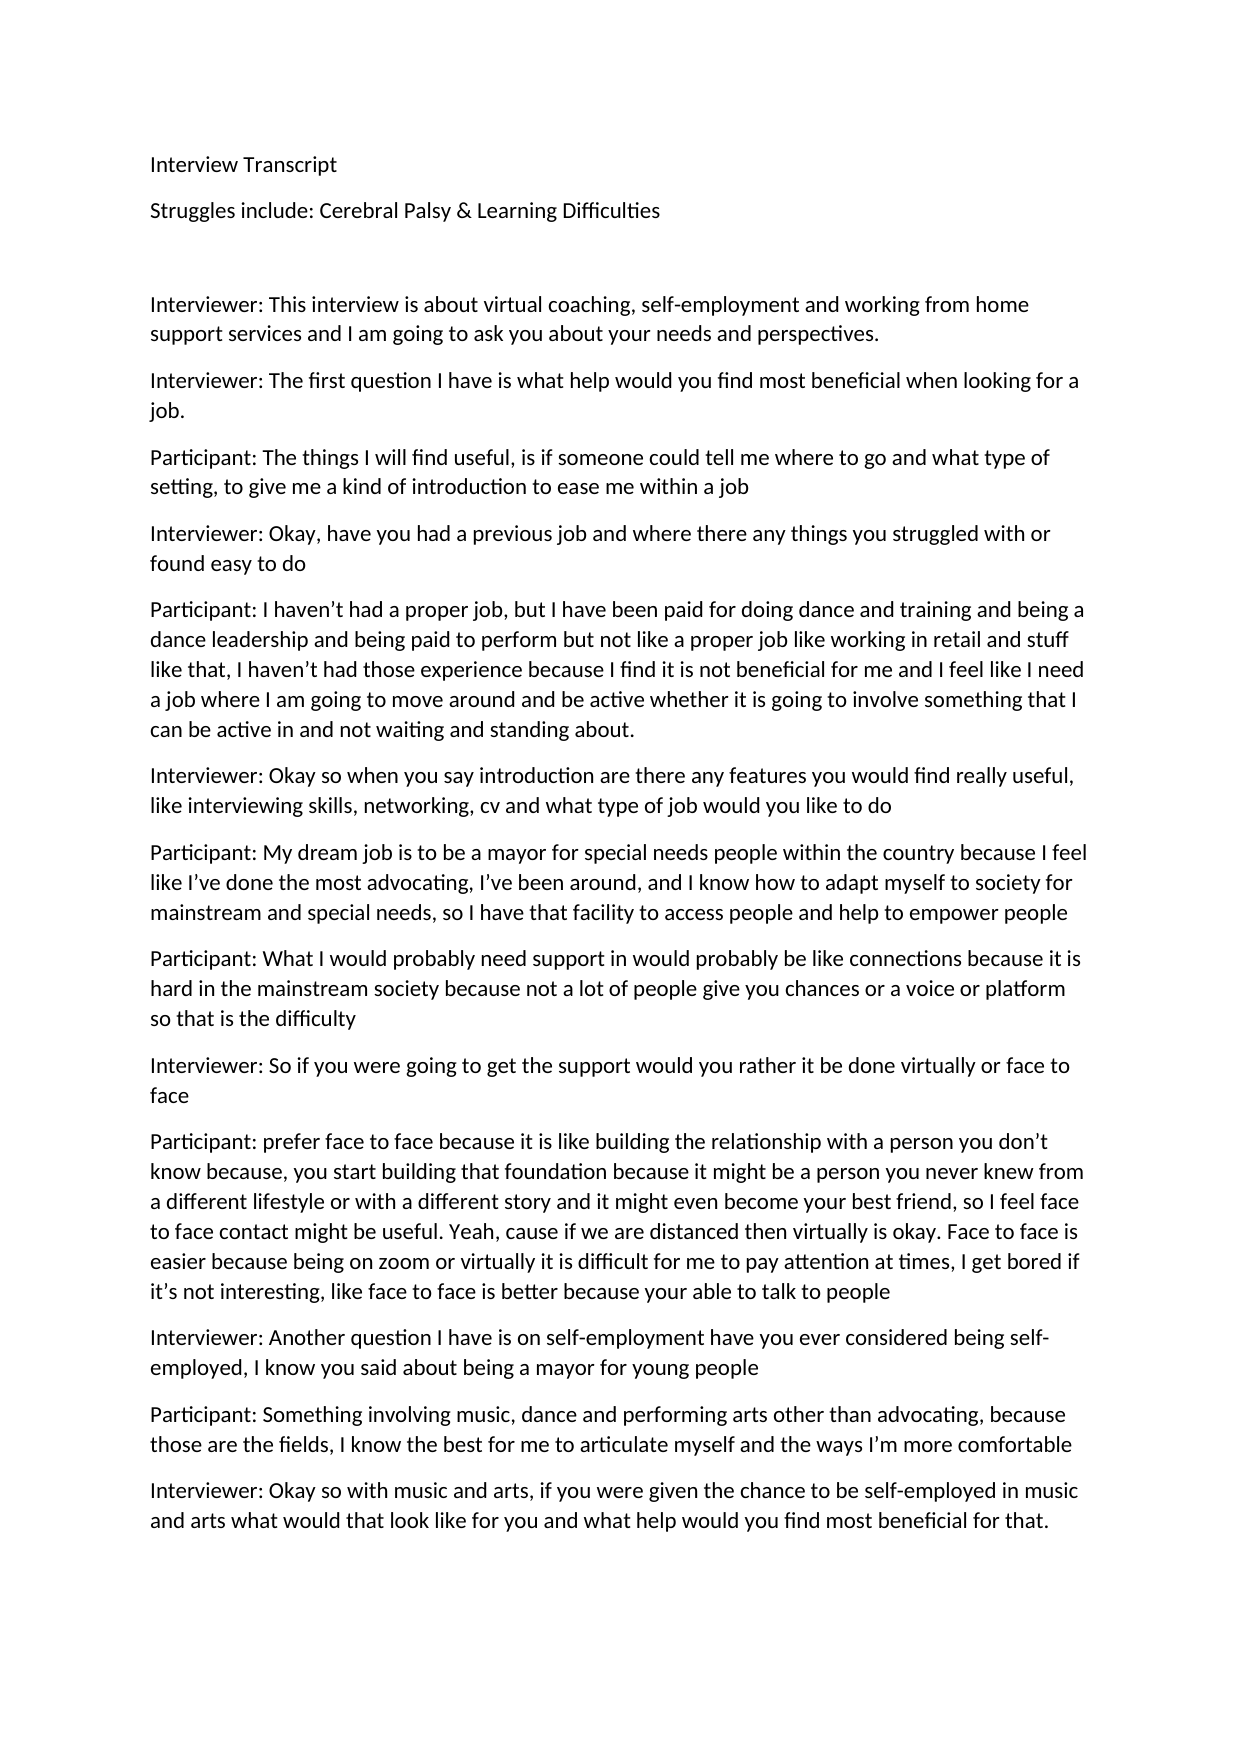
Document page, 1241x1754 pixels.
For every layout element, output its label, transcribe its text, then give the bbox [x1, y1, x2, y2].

text Interviewer: Another question I have is on self-employment have you ever considered being self-employed, I know you said about being a mayor for young people [150, 1323, 1090, 1381]
text Participant: I haven’t had a proper job, but I have been paid for doing dance and training and being a dance leadership and being paid to perform but not like a proper job like working in retail and stuff like that, I haven’t had those experience because I find it is not beneficial for me and I feel like I need a job where I am going to move around and be active whether it is going to involve something that I can be active in and not waiting and standing about. [150, 596, 1090, 743]
text Participant: prefer face to face because it is like building the relationship with a person you don’t know because, you start building that foundation because it might be a person you never knew from a different lifestyle or with a different story and it might even become your best friend, so I feel face to face contact might be useful. Yeah, cause if we are distanced then virtually is okay. Face to face is easier because being on zoom or virtually it is difficult for me to pay attention at times, I get bored if it’s not interesting, like face to face is better because your able to talk to people [150, 1127, 1090, 1305]
text Participant: Something involving music, dance and performing arts other than advocating, because those are the fields, I know the best for me to articulate myself and the ways I’m more comfortable [150, 1400, 1090, 1458]
text Interviewer: The first question I have is what help would you find most beneficial when looking for a job. [150, 366, 1090, 424]
text Interviewer: Okay so with music and arts, if you were given the chance to be self-employed in music and arts what would that look like for you and what help would you find most beneficial for that. [150, 1476, 1090, 1534]
text Participant: What I would probably need support in would probably be like connections because it is hard in the mainstream society because not a lot of people give you chances or a voice or platform so that is the difficulty [150, 944, 1090, 1032]
text Participant: The things I will find useful, is if someone could tell me where to go and what type of setting, to give me a kind of introduction to ease me within a job [150, 443, 1090, 501]
text Interviewer: This interview is about virtual coaching, self-employment and working from home support services and I am going to ask you about your needs and perspectives. [150, 290, 1090, 348]
text Interviewer: Okay so when you say introduction are there any features you would find really useful, like interviewing skills, networking, cv and what type of job would you like to do [150, 762, 1090, 819]
text Interviewer: Okay, have you had a previous job and where there any things you struggled with or found easy to do [150, 519, 1090, 577]
text Interviewer: So if you were going to get the support would you rather it be done virtually or face to face [150, 1051, 1090, 1109]
text Interview Transcript [150, 150, 1090, 178]
text Struggles include: Cerebral Palsy & Learning Difficulties [150, 197, 1090, 224]
text Participant: My dream job is to be a mayor for special needs people within the country because I feel like I’ve done the most advocating, I’ve been around, and I know how to adapt myself to society for mainstream and special needs, so I have that facility to access people and help to empower people [150, 838, 1090, 926]
